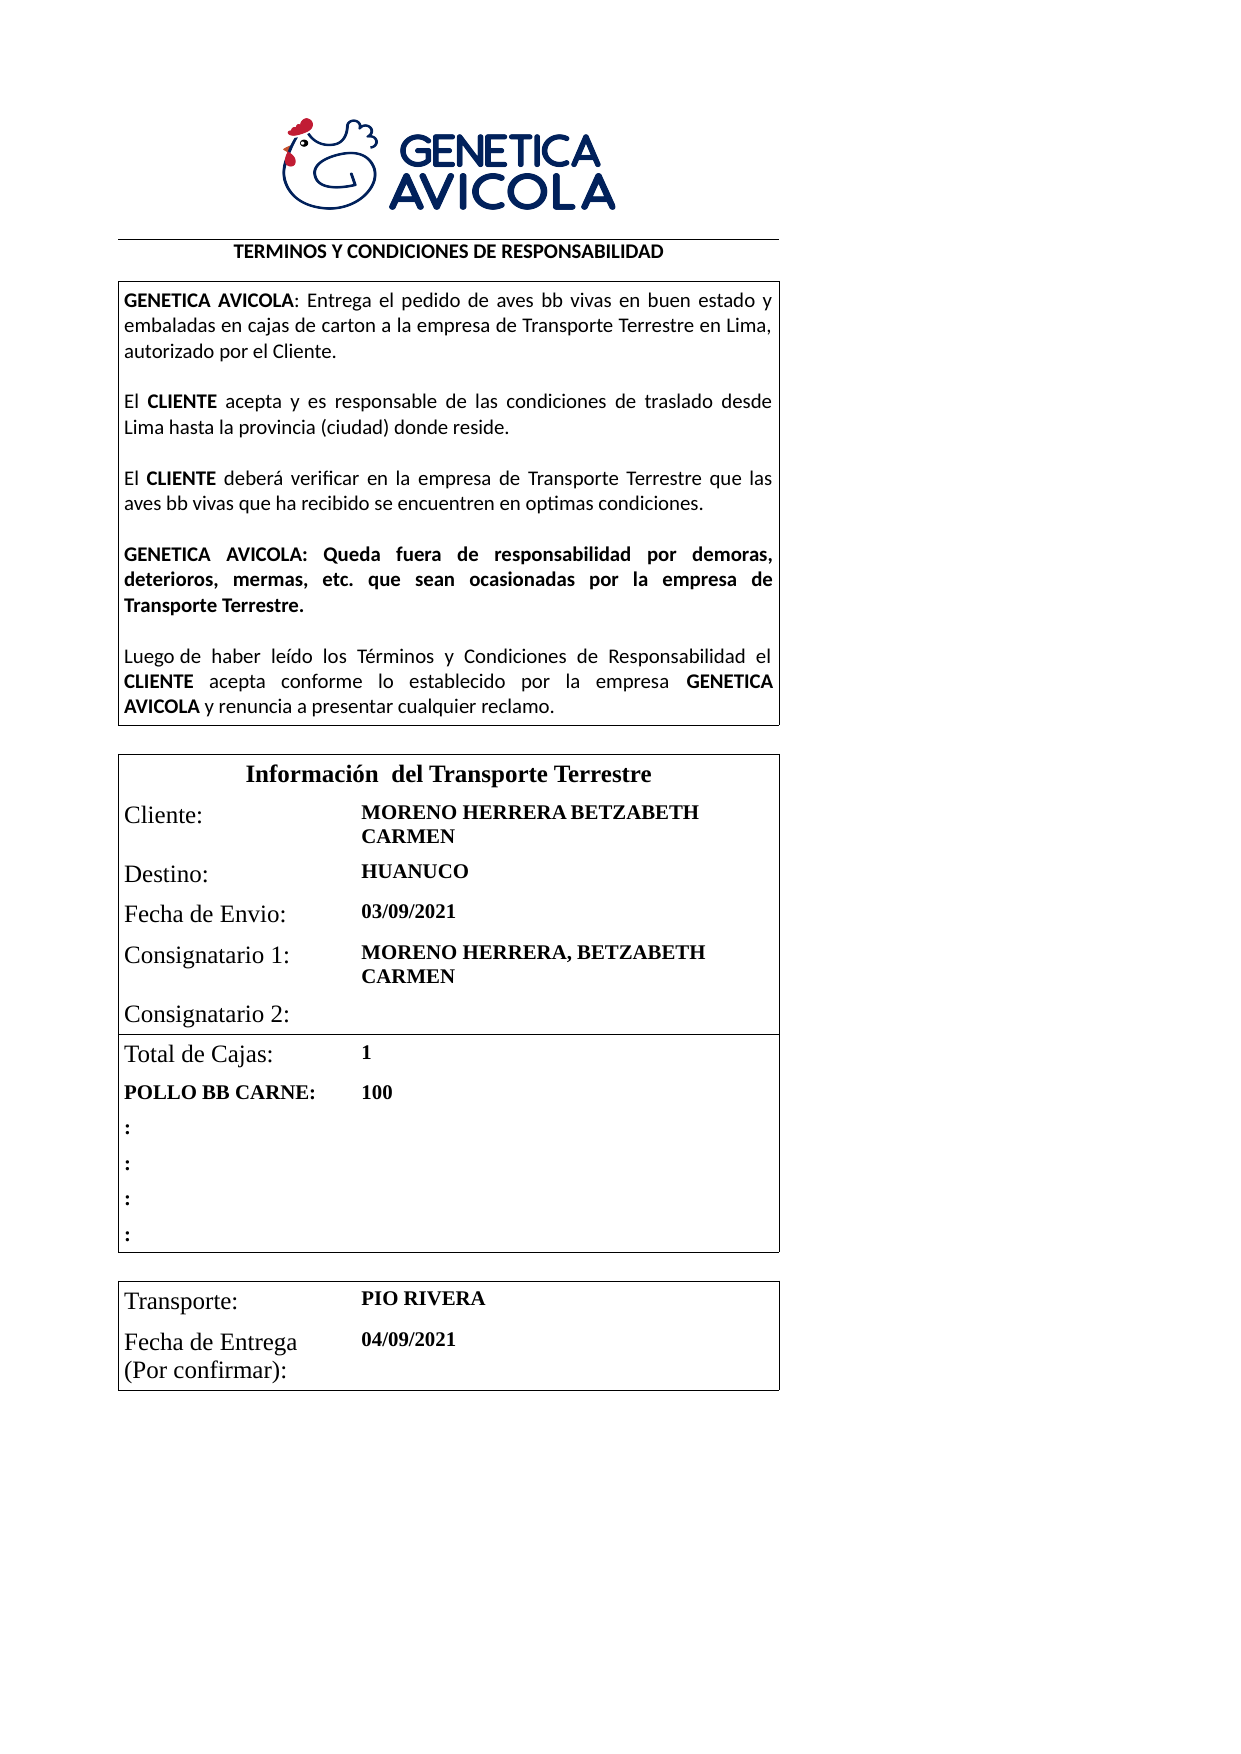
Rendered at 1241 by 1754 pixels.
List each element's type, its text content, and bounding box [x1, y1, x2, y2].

table_cell MORENO HERRERA BETZABETH CARMEN [356, 794, 779, 853]
table_cell Fecha de Entrega (Por confirmar): [119, 1321, 356, 1390]
table_cell 1 [356, 1035, 779, 1074]
table_cell Total de Cajas: [119, 1035, 356, 1074]
table_cell 03/09/2021 [356, 894, 779, 934]
table_cell PIO RIVERA [356, 1282, 779, 1321]
table_cell Consignatario 2: [119, 994, 356, 1034]
table_cell [356, 1216, 779, 1252]
table_cell POLLO BB CARNE: [119, 1074, 356, 1109]
table_cell [356, 1181, 779, 1216]
table_cell : [119, 1216, 356, 1252]
table_cell [356, 1110, 779, 1145]
table_cell Fecha de Envio: [119, 894, 356, 934]
table_cell [118, 1253, 356, 1281]
table_cell [356, 1253, 779, 1281]
table_cell : [119, 1145, 356, 1181]
table_cell MORENO HERRERA, BETZABETH CARMEN [356, 934, 779, 993]
picture [282, 118, 616, 210]
table_cell Cliente: [119, 794, 356, 853]
table_cell [356, 1145, 779, 1181]
table_cell [356, 994, 779, 1034]
table_cell : [119, 1181, 356, 1216]
table_cell HUANUCO [356, 854, 779, 894]
table_cell Transporte: [119, 1282, 356, 1321]
table_cell GENETICA AVICOLA: Entrega el pedido de aves bb vivas en buen estado y embaladas en cajas de carton a la empresa de Transporte Terrestre en Lima, autorizado por el Cliente. El CLIENTE acepta y es responsable de las condiciones de traslado desde Lima hasta la provincia (ciudad) donde reside. El CLIENTE deberá verificar en la empresa de Transporte Terrestre que las aves bb vivas que ha recibido se encuentren en optimas condiciones. GENETICA AVICOLA: Queda fuera de responsabilidad por demoras, deterioros, mermas, etc. que sean ocasionadas por la empresa de Transporte Terrestre. Luego de haber leído los Términos y Condiciones de Responsabilidad el CLIENTE acepta conforme lo establecido por la empresa GENETICA AVICOLA y renuncia a presentar cualquier reclamo. [119, 282, 779, 725]
table_cell 04/09/2021 [356, 1321, 779, 1390]
table_header TERMINOS Y CONDICIONES DE RESPONSABILIDAD [118, 240, 779, 281]
table_header Información del Transporte Terrestre [119, 755, 779, 794]
table_cell Consignatario 1: [119, 934, 356, 993]
table_cell Destino: [119, 854, 356, 894]
table_cell : [119, 1110, 356, 1145]
table_cell 100 [356, 1074, 779, 1109]
